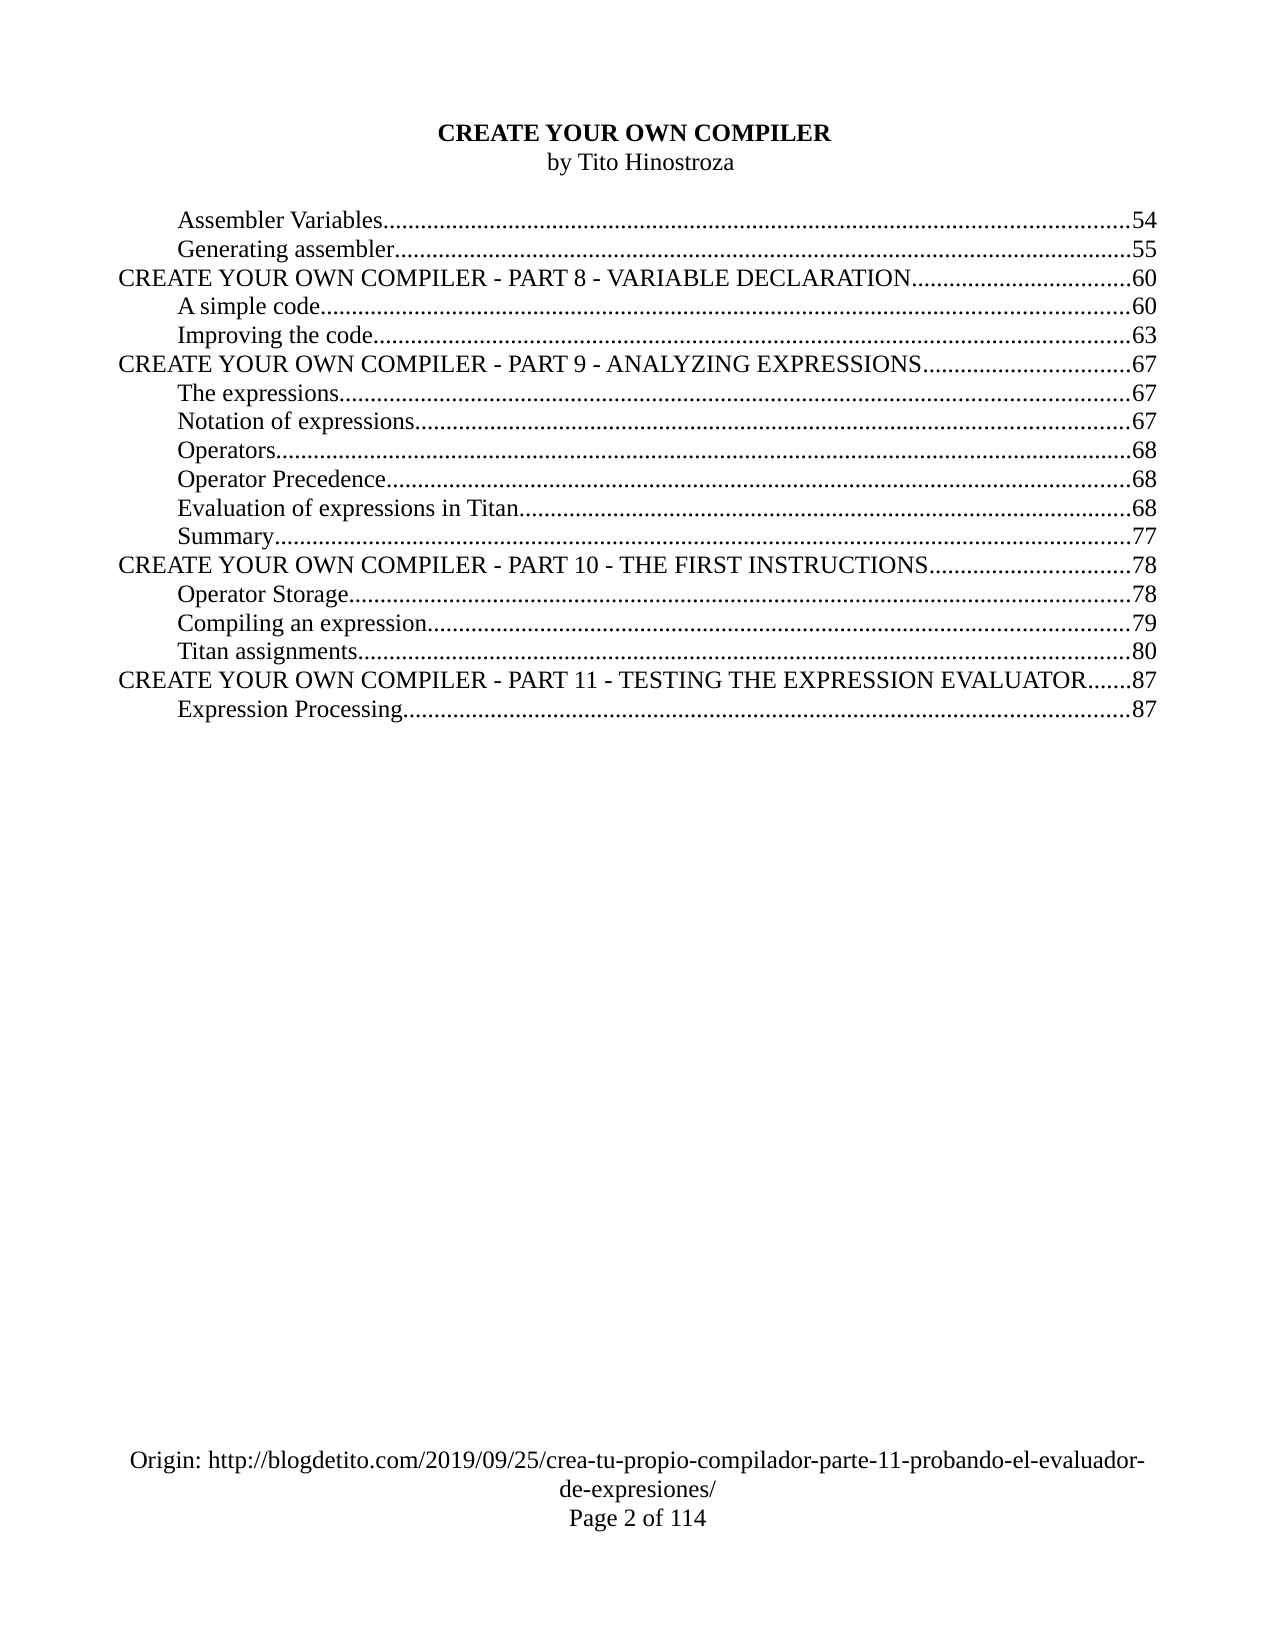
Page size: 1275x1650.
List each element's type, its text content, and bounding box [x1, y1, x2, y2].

text CREATE YOUR OWN COMPILER - PART 11 - TESTING THE EXPRESSION EVALUATOR 87 [118, 665, 1157, 694]
text Notation of expressions 67 [177, 406, 1157, 435]
text The expressions 67 [177, 378, 1157, 406]
text Expression Processing 87 [177, 694, 1157, 723]
text Titan assignments 80 [177, 636, 1157, 665]
text Operator Storage 78 [177, 579, 1157, 608]
text CREATE YOUR OWN COMPILER - PART 8 - VARIABLE DECLARATION 60 [118, 263, 1157, 291]
text CREATE YOUR OWN COMPILER - PART 10 - THE FIRST INSTRUCTIONS 78 [118, 550, 1157, 579]
text Operators 68 [177, 435, 1157, 464]
text Evaluation of expressions in Titan 68 [177, 493, 1157, 521]
text CREATE YOUR OWN COMPILER - PART 9 - ANALYZING EXPRESSIONS 67 [118, 349, 1157, 378]
text Operator Precedence 68 [177, 464, 1157, 493]
text Summary 77 [177, 521, 1157, 550]
text Assembler Variables 54 [177, 205, 1157, 234]
text A simple code 60 [177, 291, 1157, 320]
text Compiling an expression 79 [177, 608, 1157, 636]
text Generating assembler 55 [177, 234, 1157, 263]
text Improving the code 63 [177, 320, 1157, 349]
